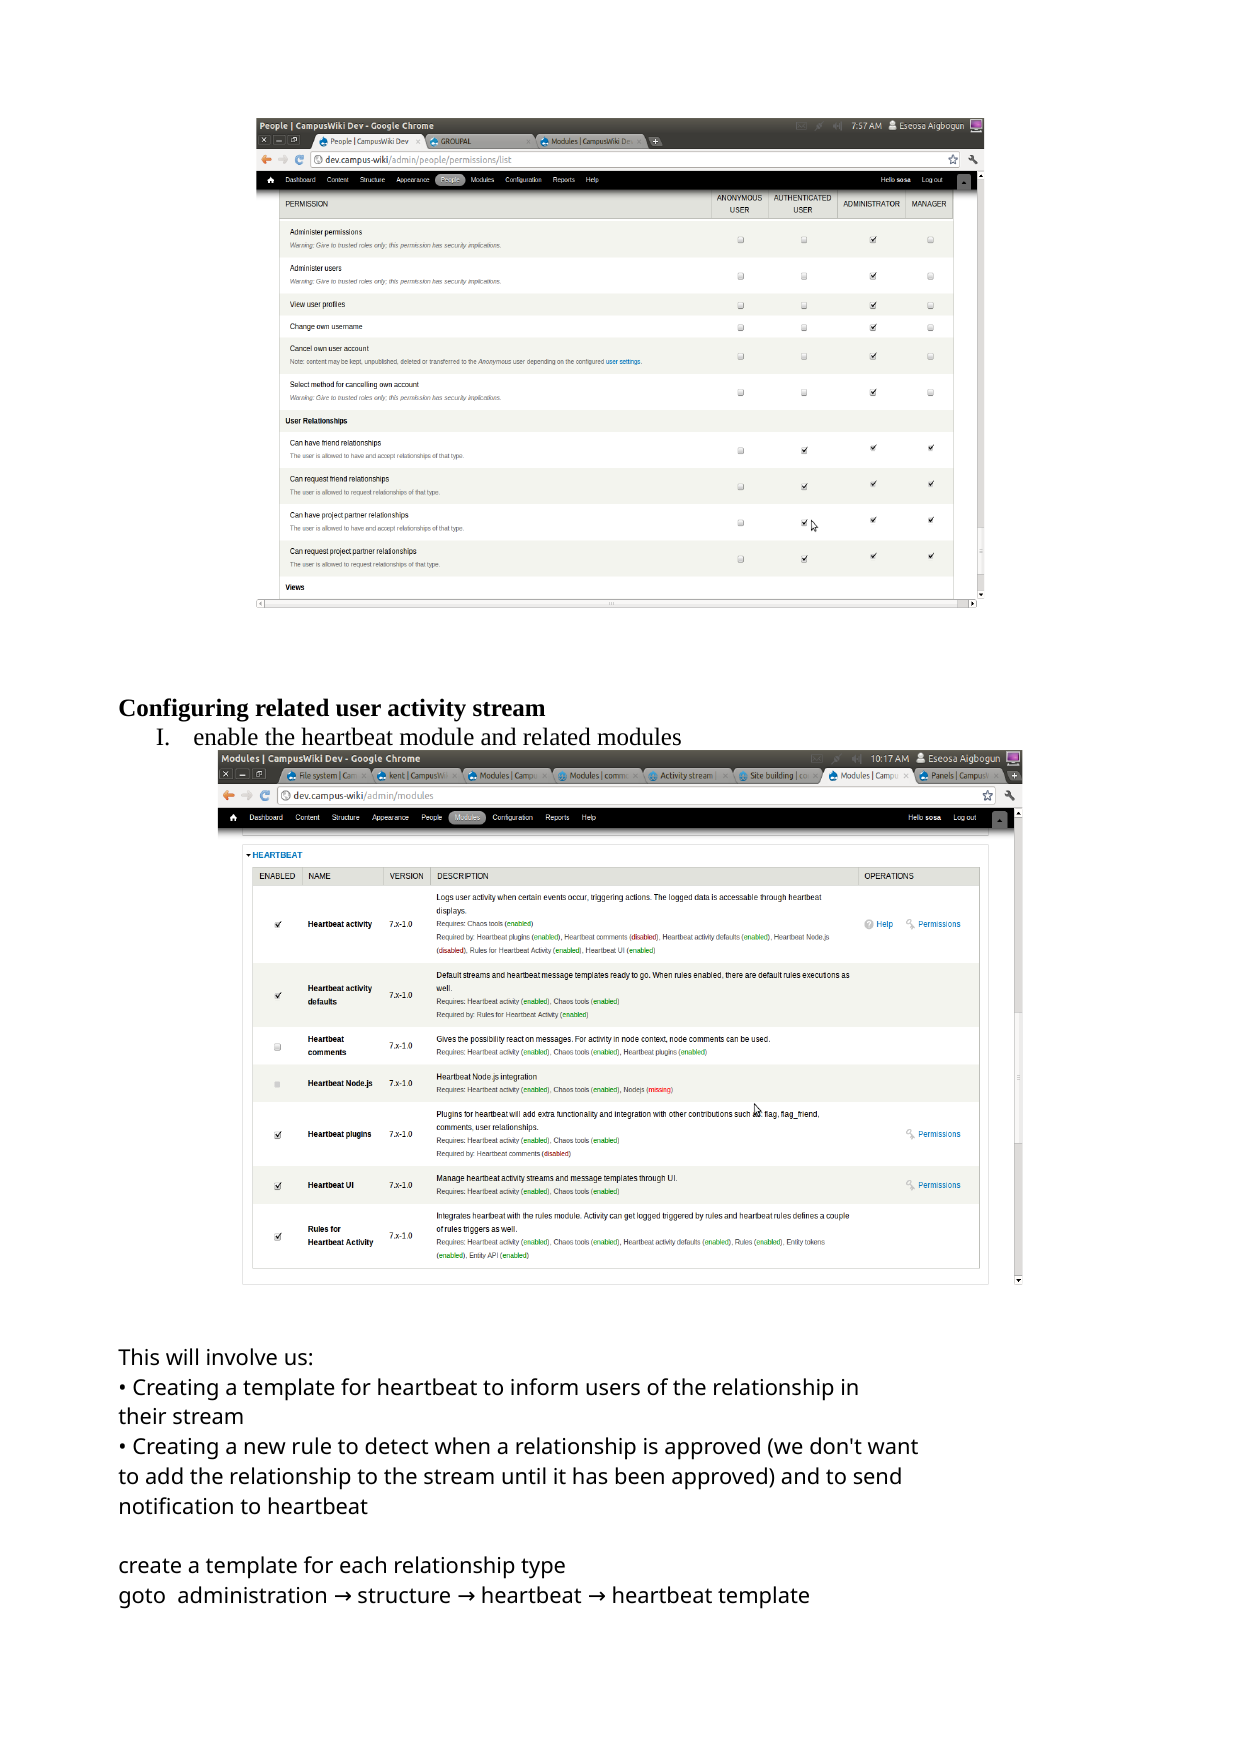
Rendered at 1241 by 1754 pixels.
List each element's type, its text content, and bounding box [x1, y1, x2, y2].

text • Creating a template for heartbeat to inform users of the relationship in [118, 1372, 1122, 1401]
picture [256, 118, 985, 608]
text notification to heartbeat [118, 1491, 1122, 1521]
text their stream [118, 1401, 1122, 1431]
text • Creating a new rule to detect when a relationship is approved (we don't want [118, 1431, 1122, 1461]
list enable the heartbeat module and related modules [156, 722, 1122, 751]
text create a template for each relationship type [118, 1550, 1122, 1580]
text This will involve us: [118, 1342, 1122, 1372]
text Configuring related user activity stream [118, 693, 1122, 722]
text to add the relationship to the stream until it has been approved) and to send [118, 1461, 1122, 1491]
text goto administration → structure → heartbeat → heartbeat template [118, 1580, 1122, 1610]
picture [217, 750, 1023, 1285]
